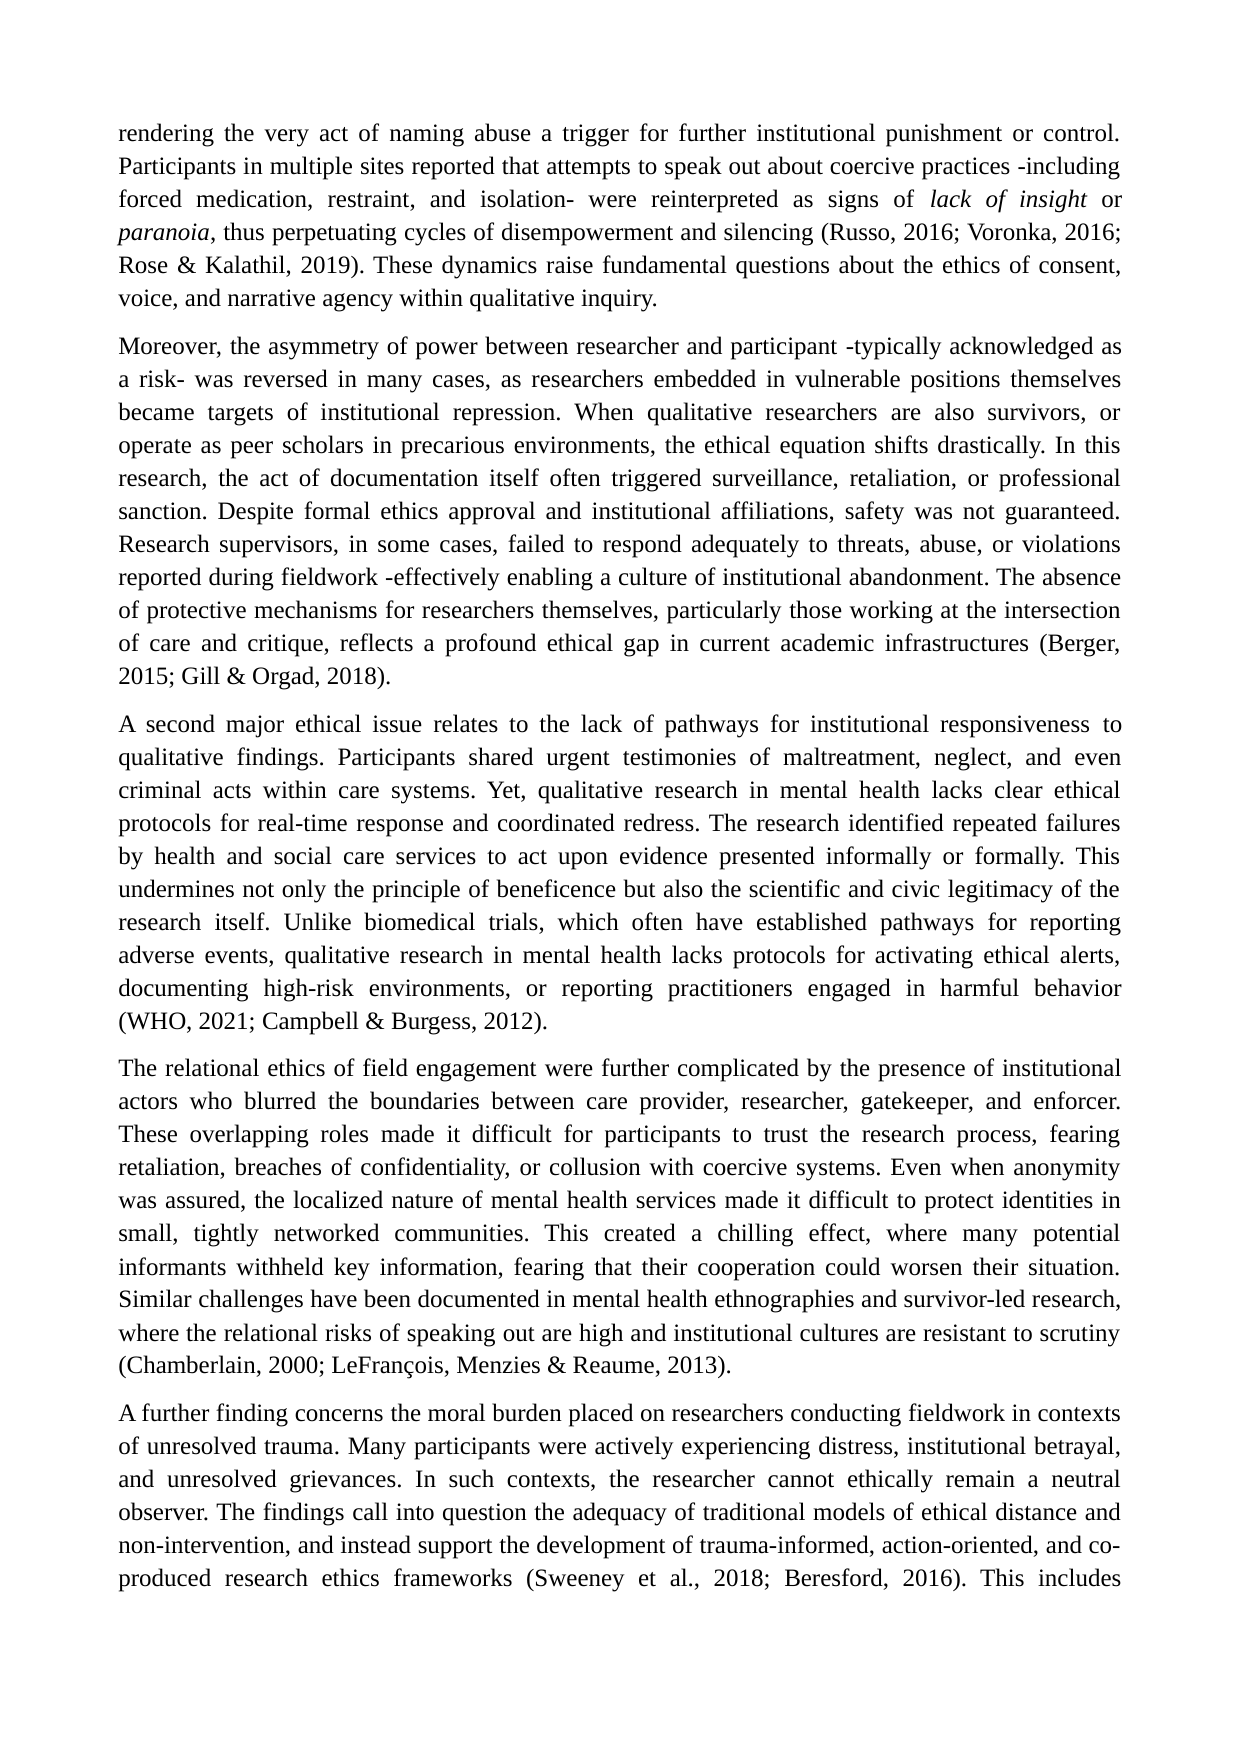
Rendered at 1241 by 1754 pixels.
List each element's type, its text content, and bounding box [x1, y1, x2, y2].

text Moreover, the asymmetry of power between researcher and participant -typically acknowledged as a risk- was reversed in many cases, as researchers embedded in vulnerable positions themselves became targets of institutional repression. When qualitative researchers are also survivors, or operate as peer scholars in precarious environments, the ethical equation shifts drastically. In this research, the act of documentation itself often triggered surveillance, retaliation, or professional sanction. Despite formal ethics approval and institutional affiliations, safety was not guaranteed. Research supervisors, in some cases, failed to respond adequately to threats, abuse, or violations reported during fieldwork -effectively enabling a culture of institutional abandonment. The absence of protective mechanisms for researchers themselves, particularly those working at the intersection of care and critique, reflects a profound ethical gap in current academic infrastructures (Berger, 2015; Gill & Orgad, 2018). [118, 331, 1122, 690]
text A second major ethical issue relates to the lack of pathways for institutional responsiveness to qualitative findings. Participants shared urgent testimonies of maltreatment, neglect, and even criminal acts within care systems. Yet, qualitative research in mental health lacks clear ethical protocols for real-time response and coordinated redress. The research identified repeated failures by health and social care services to act upon evidence presented informally or formally. This undermines not only the principle of beneficence but also the scientific and civic legitimacy of the research itself. Unlike biomedical trials, which often have established pathways for reporting adverse events, qualitative research in mental health lacks protocols for activating ethical alerts, documenting high-risk environments, or reporting practitioners engaged in harmful behavior (WHO, 2021; Campbell & Burgess, 2012). [118, 709, 1122, 1034]
text rendering the very act of naming abuse a trigger for further institutional punishment or control. Participants in multiple sites reported that attempts to speak out about coercive practices -including forced medication, restraint, and isolation- were reinterpreted as signs of lack of insight or paranoia, thus perpetuating cycles of disempowerment and silencing (Russo, 2016; Voronka, 2016; Rose & Kalathil, 2019). These dynamics raise fundamental questions about the ethics of consent, voice, and narrative agency within qualitative inquiry. [118, 118, 1122, 312]
text The relational ethics of field engagement were further complicated by the presence of institutional actors who blurred the boundaries between care provider, researcher, gatekeeper, and enforcer. These overlapping roles made it difficult for participants to trust the research process, fearing retaliation, breaches of confidentiality, or collusion with coercive systems. Even when anonymity was assured, the localized nature of mental health services made it difficult to protect identities in small, tightly networked communities. This created a chilling effect, where many potential informants withheld key information, fearing that their cooperation could worsen their situation. Similar challenges have been documented in mental health ethnographies and survivor-led research, where the relational risks of speaking out are high and institutional cultures are resistant to scrutiny (Chamberlain, 2000; LeFrançois, Menzies & Reaume, 2013). [118, 1053, 1122, 1379]
text A further finding concerns the moral burden placed on researchers conducting fieldwork in contexts of unresolved trauma. Many participants were actively experiencing distress, institutional betrayal, and unresolved grievances. In such contexts, the researcher cannot ethically remain a neutral observer. The findings call into question the adequacy of traditional models of ethical distance and non-intervention, and instead support the development of trauma-informed, action-oriented, and co-produced research ethics frameworks (Sweeney et al., 2018; Beresford, 2016). This includes [118, 1398, 1122, 1592]
